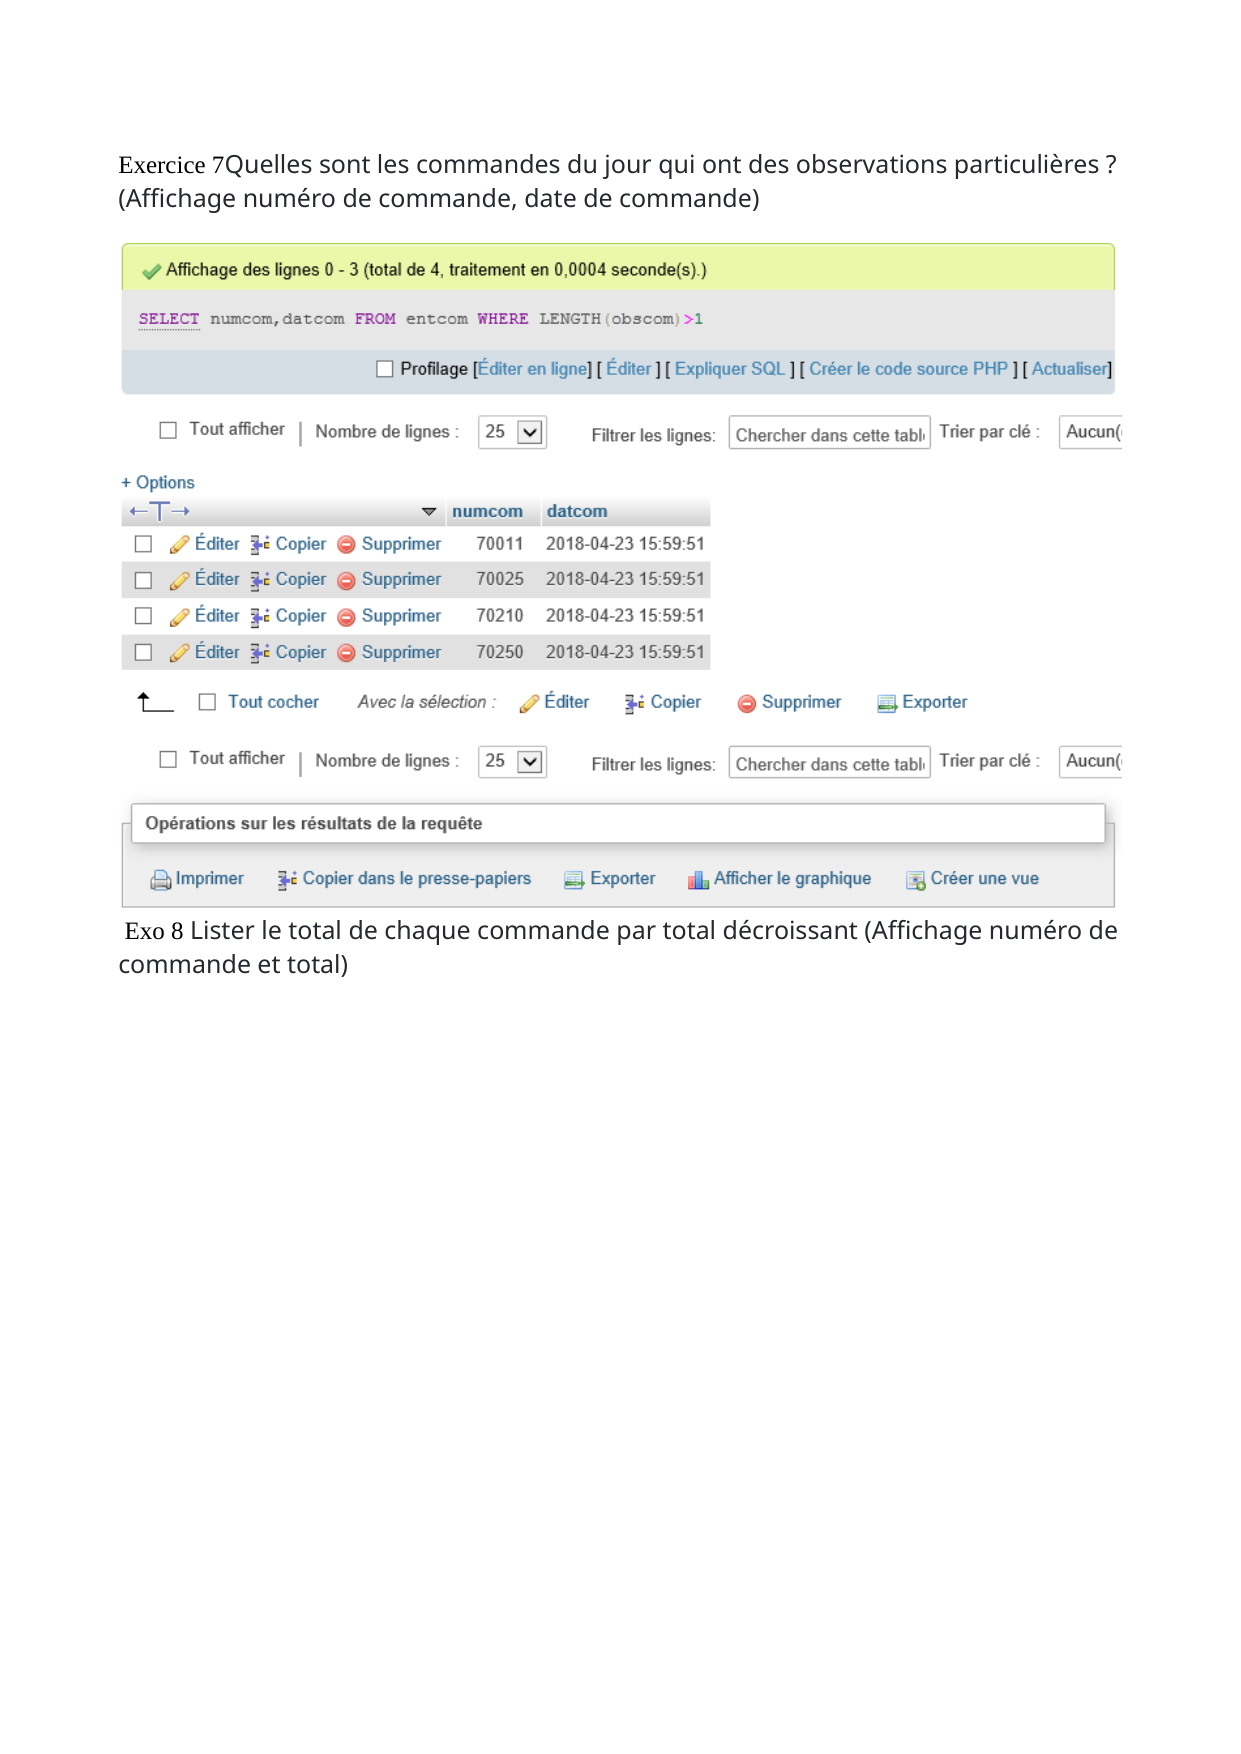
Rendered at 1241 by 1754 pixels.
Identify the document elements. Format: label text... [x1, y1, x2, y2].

picture [118, 243, 1123, 913]
text Exercice 7Quelles sont les commandes du jour qui ont des observations particulières ?(Affichage numéro de commande, date de commande) [118, 147, 1122, 215]
text Exo 8 Lister le total de chaque commande par total décroissant (Affichage numéro de commande et total) [118, 913, 1122, 981]
